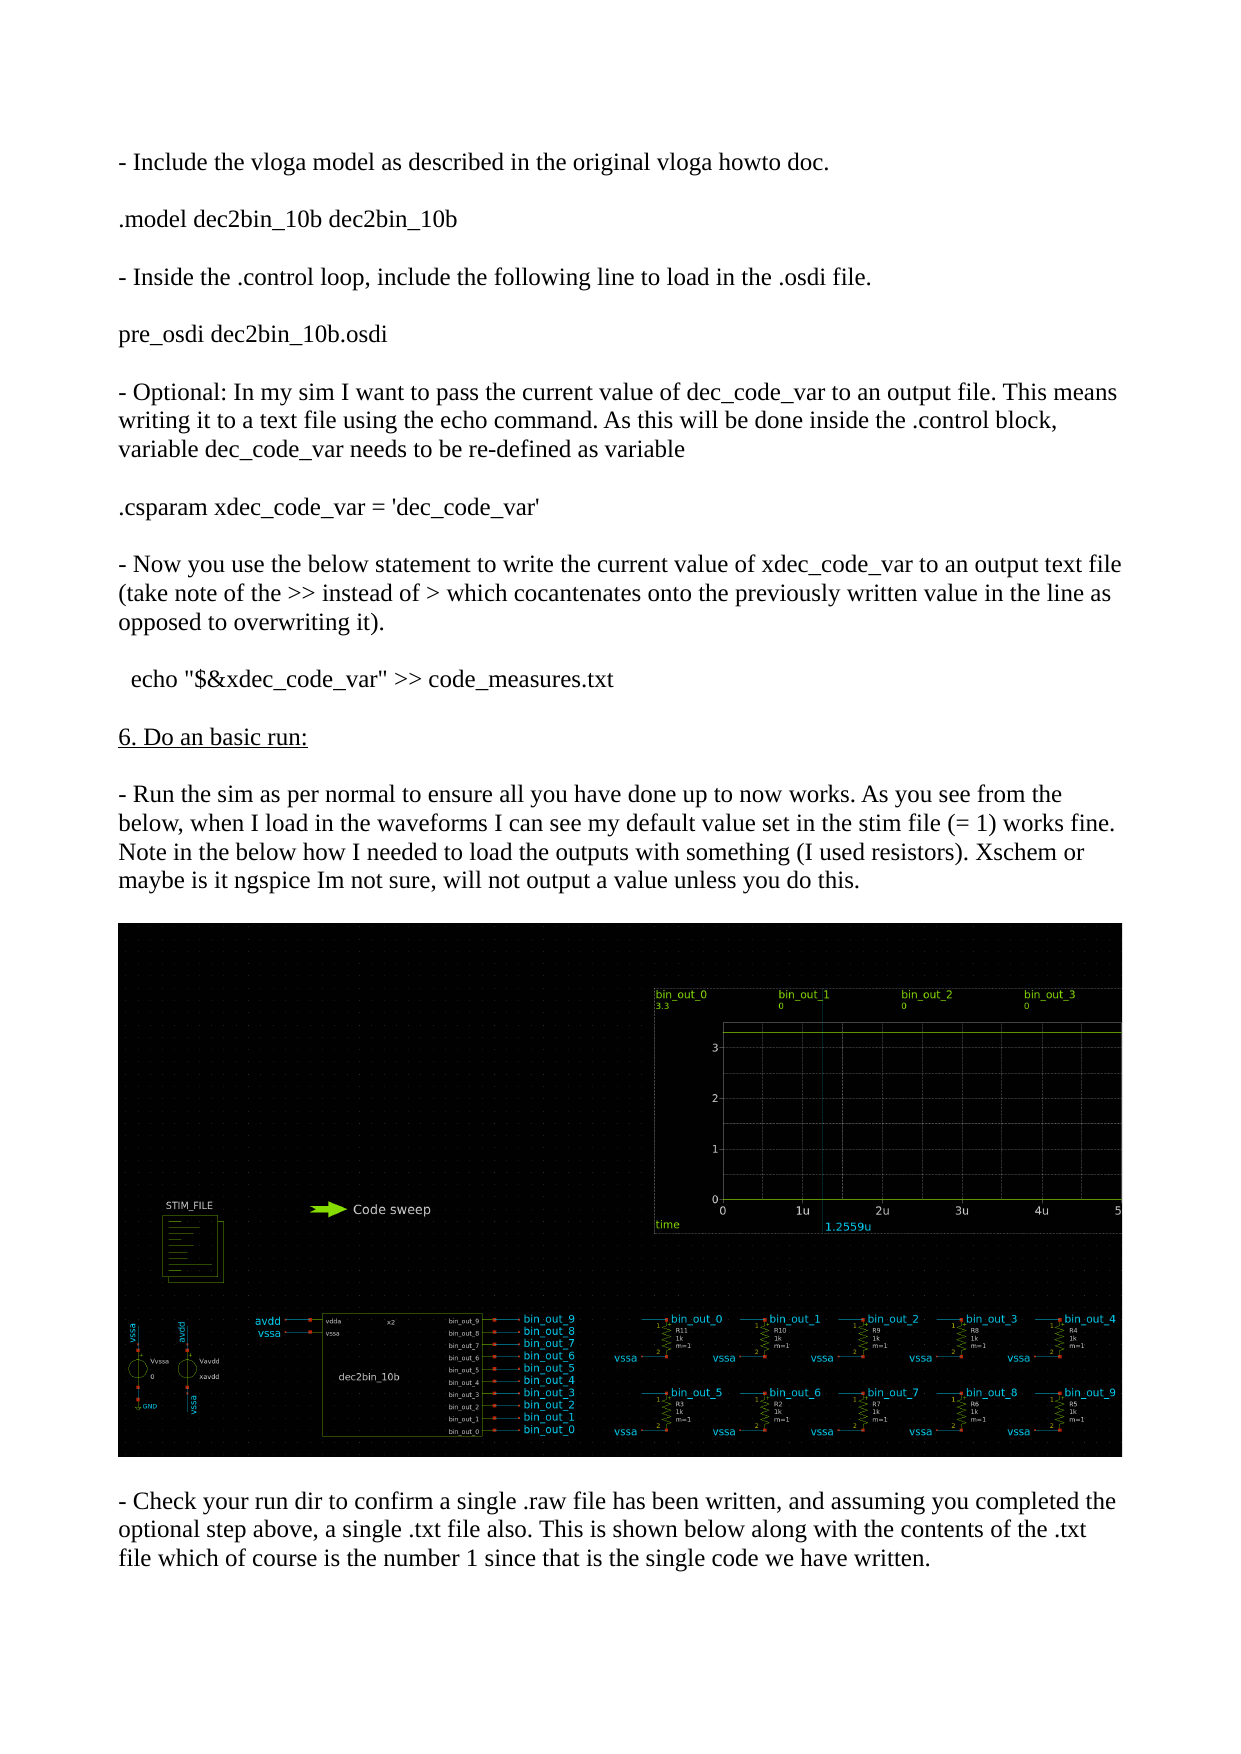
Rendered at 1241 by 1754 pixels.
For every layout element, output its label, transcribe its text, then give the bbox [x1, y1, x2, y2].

text .model dec2bin_10b dec2bin_10b [118, 204, 1122, 233]
picture [118, 923, 1123, 1457]
text 6. Do an basic run: [118, 722, 1122, 751]
text .csparam xdec_code_var = 'dec_code_var' [118, 492, 1122, 521]
text - Optional: In my sim I want to pass the current value of dec_code_var to an output file. This means writing it to a text file using the echo command. As this will be done inside the .control block, variable dec_code_var needs to be re-defined as variable [118, 377, 1122, 463]
text pre_osdi dec2bin_10b.osdi [118, 319, 1122, 348]
text - Inside the .control loop, include the following line to load in the .osdi file. [118, 262, 1122, 291]
text - Check your run dir to confirm a single .raw file has been written, and assuming you completed the optional step above, a single .txt file also. This is shown below along with the contents of the .txt file which of course is the number 1 since that is the single code we have written. [118, 1486, 1122, 1572]
text - Run the sim as per normal to ensure all you have done up to now works. As you see from the below, when I load in the waveforms I can see my default value set in the stim file (= 1) works fine. Note in the below how I needed to load the outputs with something (I used resistors). Xschem or maybe is it ngspice Im not sure, will not output a value unless you do this. [118, 779, 1122, 894]
text - Include the vloga model as described in the original vloga howto doc. [118, 147, 1122, 176]
text echo "$&xdec_code_var" >> code_measures.txt [118, 664, 1122, 693]
text - Now you use the below statement to write the current value of xdec_code_var to an output text file (take note of the >> instead of > which cocantenates onto the previously written value in the line as opposed to overwriting it). [118, 549, 1122, 636]
